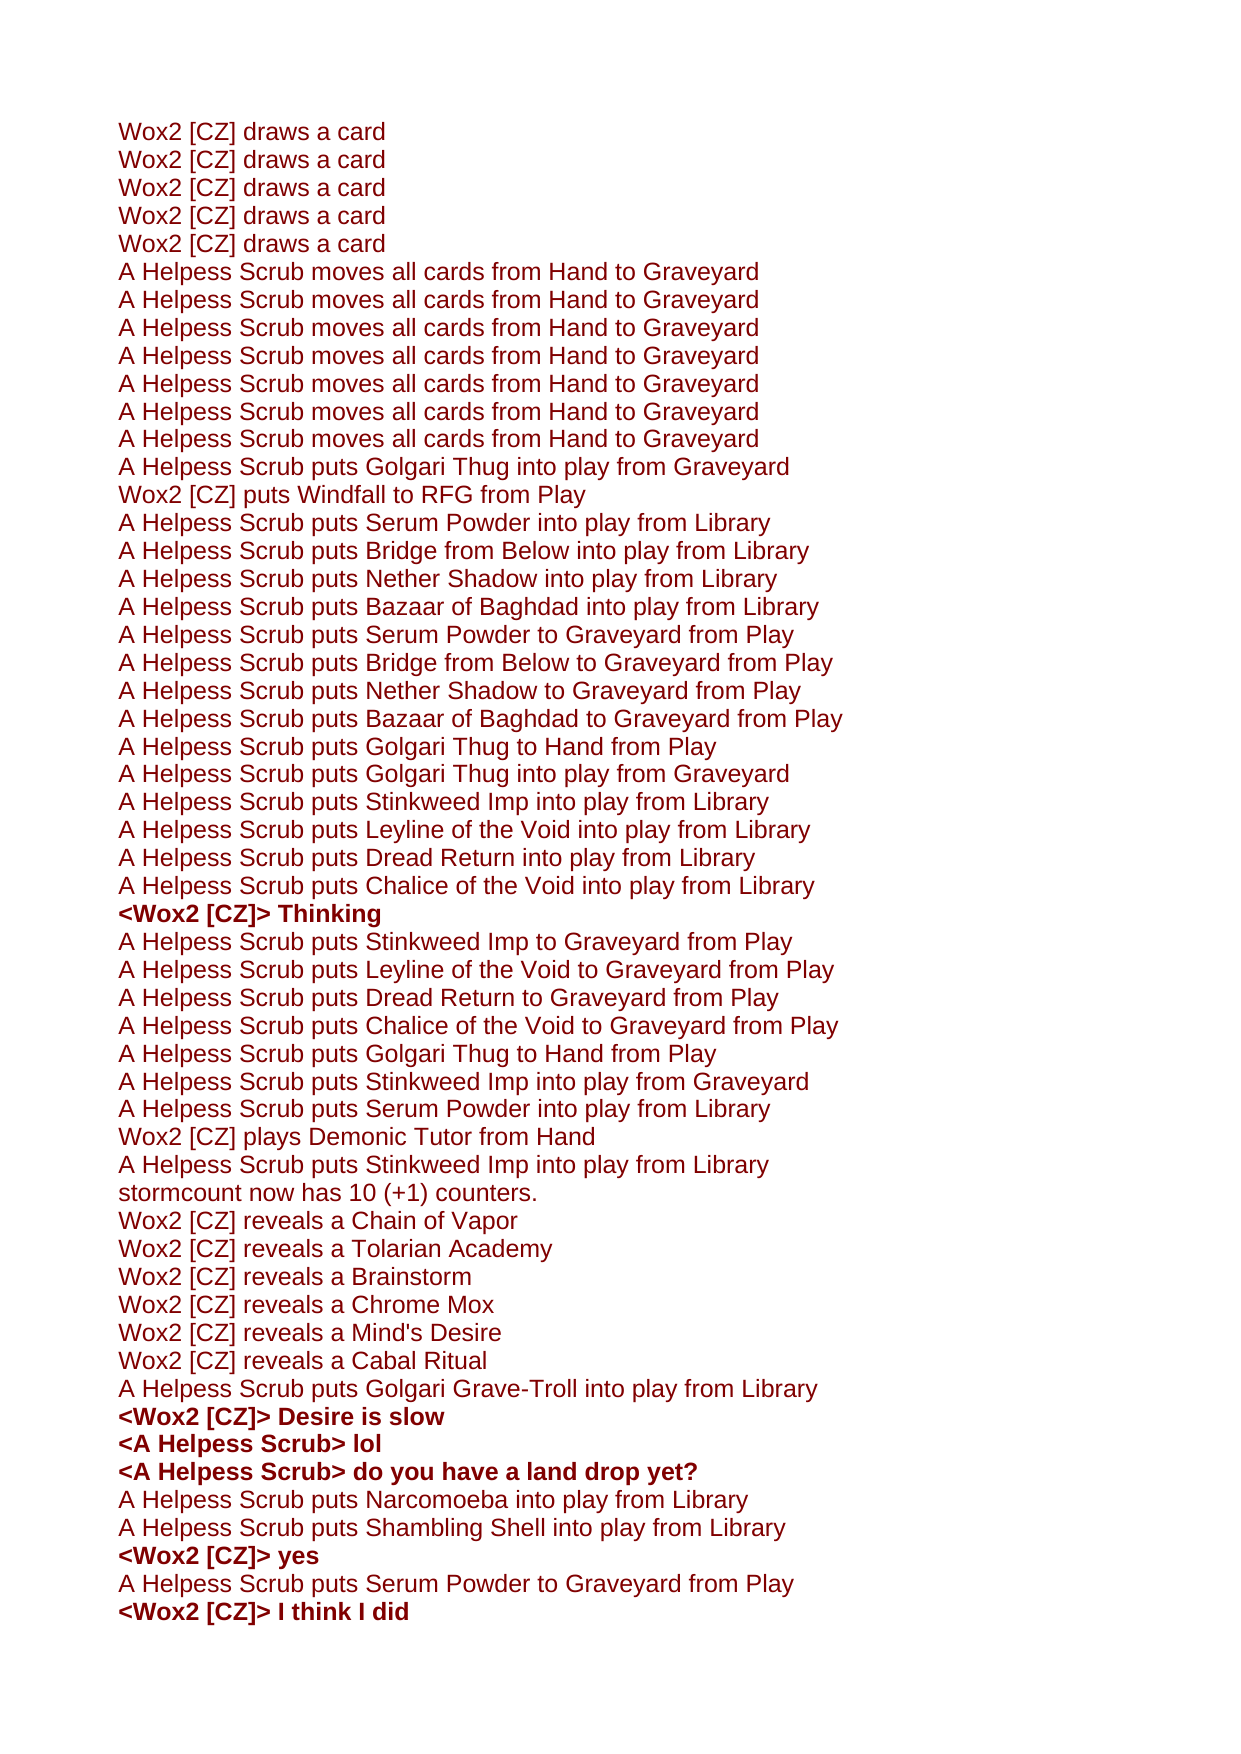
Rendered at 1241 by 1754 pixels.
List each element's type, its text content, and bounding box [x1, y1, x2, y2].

text <Wox2 [CZ]> I think I did [118, 1598, 1122, 1626]
text Wox2 [CZ] draws a card [118, 202, 1122, 230]
text A Helpess Scrub moves all cards from Hand to Graveyard [118, 369, 1122, 397]
text A Helpess Scrub puts Nether Shadow into play from Library [118, 565, 1122, 593]
text A Helpess Scrub puts Serum Powder to Graveyard from Play [118, 621, 1122, 648]
text A Helpess Scrub puts Stinkweed Imp into play from Library [118, 788, 1122, 816]
text Wox2 [CZ] reveals a Tolarian Academy [118, 1235, 1122, 1263]
text A Helpess Scrub puts Serum Powder to Graveyard from Play [118, 1570, 1122, 1598]
text A Helpess Scrub puts Bridge from Below to Graveyard from Play [118, 648, 1122, 676]
text stormcount now has 10 (+1) counters. [118, 1179, 1122, 1207]
text Wox2 [CZ] reveals a Mind's Desire [118, 1318, 1122, 1346]
text Wox2 [CZ] draws a card [118, 146, 1122, 174]
text <Wox2 [CZ]> Thinking [118, 900, 1122, 928]
text A Helpess Scrub puts Golgari Grave-Troll into play from Library [118, 1374, 1122, 1402]
text A Helpess Scrub moves all cards from Hand to Graveyard [118, 397, 1122, 425]
text A Helpess Scrub puts Leyline of the Void into play from Library [118, 816, 1122, 844]
text <Wox2 [CZ]> Desire is slow [118, 1402, 1122, 1430]
text A Helpess Scrub puts Narcomoeba into play from Library [118, 1486, 1122, 1514]
text A Helpess Scrub puts Golgari Thug into play from Graveyard [118, 760, 1122, 788]
text Wox2 [CZ] reveals a Cabal Ritual [118, 1346, 1122, 1374]
text A Helpess Scrub puts Dread Return into play from Library [118, 844, 1122, 872]
text Wox2 [CZ] draws a card [118, 174, 1122, 202]
text A Helpess Scrub puts Golgari Thug to Hand from Play [118, 1039, 1122, 1067]
text Wox2 [CZ] reveals a Chrome Mox [118, 1291, 1122, 1318]
text A Helpess Scrub puts Golgari Thug to Hand from Play [118, 732, 1122, 760]
text A Helpess Scrub puts Shambling Shell into play from Library [118, 1514, 1122, 1542]
text Wox2 [CZ] reveals a Brainstorm [118, 1263, 1122, 1291]
text A Helpess Scrub puts Nether Shadow to Graveyard from Play [118, 676, 1122, 704]
text A Helpess Scrub puts Stinkweed Imp into play from Library [118, 1151, 1122, 1179]
text <A Helpess Scrub> do you have a land drop yet? [118, 1458, 1122, 1486]
text A Helpess Scrub puts Golgari Thug into play from Graveyard [118, 453, 1122, 481]
text A Helpess Scrub moves all cards from Hand to Graveyard [118, 286, 1122, 313]
text A Helpess Scrub puts Bridge from Below into play from Library [118, 537, 1122, 565]
text A Helpess Scrub puts Chalice of the Void into play from Library [118, 872, 1122, 900]
text A Helpess Scrub moves all cards from Hand to Graveyard [118, 341, 1122, 369]
text A Helpess Scrub puts Bazaar of Baghdad into play from Library [118, 593, 1122, 621]
text A Helpess Scrub puts Chalice of the Void to Graveyard from Play [118, 1011, 1122, 1039]
text A Helpess Scrub puts Dread Return to Graveyard from Play [118, 983, 1122, 1011]
text A Helpess Scrub puts Serum Powder into play from Library [118, 1095, 1122, 1123]
text A Helpess Scrub moves all cards from Hand to Graveyard [118, 313, 1122, 341]
text Wox2 [CZ] draws a card [118, 230, 1122, 258]
text A Helpess Scrub puts Bazaar of Baghdad to Graveyard from Play [118, 704, 1122, 732]
text A Helpess Scrub puts Leyline of the Void to Graveyard from Play [118, 956, 1122, 983]
text Wox2 [CZ] draws a card [118, 118, 1122, 146]
text A Helpess Scrub moves all cards from Hand to Graveyard [118, 258, 1122, 286]
text Wox2 [CZ] puts Windfall to RFG from Play [118, 481, 1122, 509]
text <A Helpess Scrub> lol [118, 1430, 1122, 1458]
text A Helpess Scrub puts Serum Powder into play from Library [118, 509, 1122, 537]
text Wox2 [CZ] plays Demonic Tutor from Hand [118, 1123, 1122, 1151]
text <Wox2 [CZ]> yes [118, 1542, 1122, 1570]
text A Helpess Scrub puts Stinkweed Imp into play from Graveyard [118, 1067, 1122, 1095]
text A Helpess Scrub puts Stinkweed Imp to Graveyard from Play [118, 928, 1122, 956]
text Wox2 [CZ] reveals a Chain of Vapor [118, 1207, 1122, 1235]
text A Helpess Scrub moves all cards from Hand to Graveyard [118, 425, 1122, 453]
